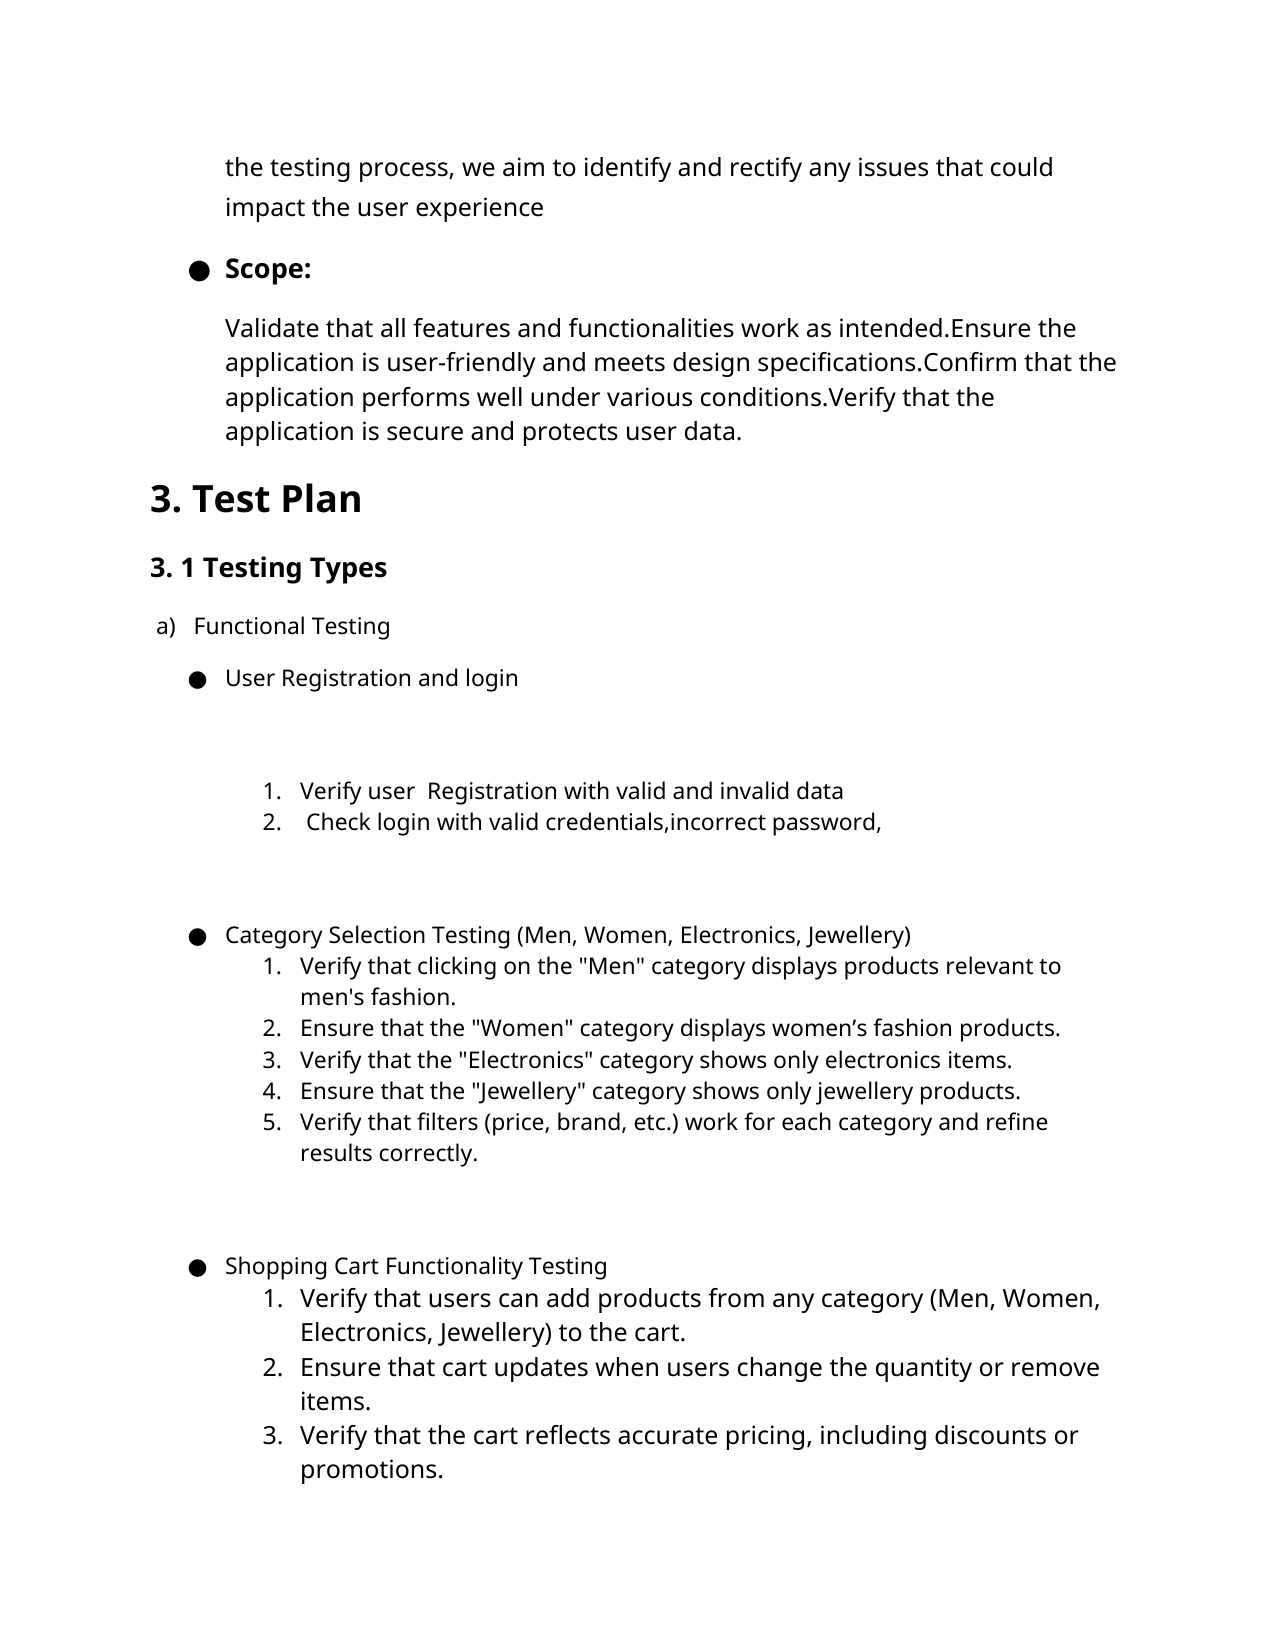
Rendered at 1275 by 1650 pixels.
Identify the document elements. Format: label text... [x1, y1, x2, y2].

text 3. Test Plan [150, 472, 1125, 523]
list Shopping Cart Functionality Testing [187, 1250, 1125, 1281]
list Verify that the "Electronics" category shows only electronics items. [262, 1043, 1125, 1075]
list Verify that clicking on the "Men" category displays products relevant to men's fashion. [262, 950, 1125, 1012]
list User Registration and login [187, 662, 1125, 693]
list Ensure that the "Jewellery" category shows only jewellery products. [262, 1075, 1125, 1106]
text 3. 1 Testing Types [150, 548, 1125, 585]
list Category Selection Testing (Men, Women, Electronics, Jewellery) [187, 918, 1125, 950]
list Scope: [187, 249, 1125, 286]
list Verify that users can add products from any category (Men, Women, Electronics, Jewellery) to the cart. [262, 1281, 1125, 1349]
list Verify that filters (price, brand, etc.) work for each category and refine results correctly. [262, 1106, 1125, 1168]
list Verify that the cart reflects accurate pricing, including discounts or promotions. [262, 1417, 1125, 1485]
list Ensure that cart updates when users change the quantity or remove items. [262, 1349, 1125, 1417]
text the testing process, we aim to identify and rectify any issues that could impact the user experience [225, 150, 1125, 223]
subtitle a) Functional Testing [150, 610, 1125, 641]
list Verify user Registration with valid and invalid data [262, 775, 1125, 806]
list Ensure that the "Women" category displays women’s fashion products. [262, 1012, 1125, 1043]
list Check login with valid credentials,incorrect password, [262, 806, 1125, 837]
text Validate that all features and functionalities work as intended.Ensure the application is user-friendly and meets design specifications.Confirm that the application performs well under various conditions.Verify that the application is secure and protects user data. [225, 311, 1125, 447]
